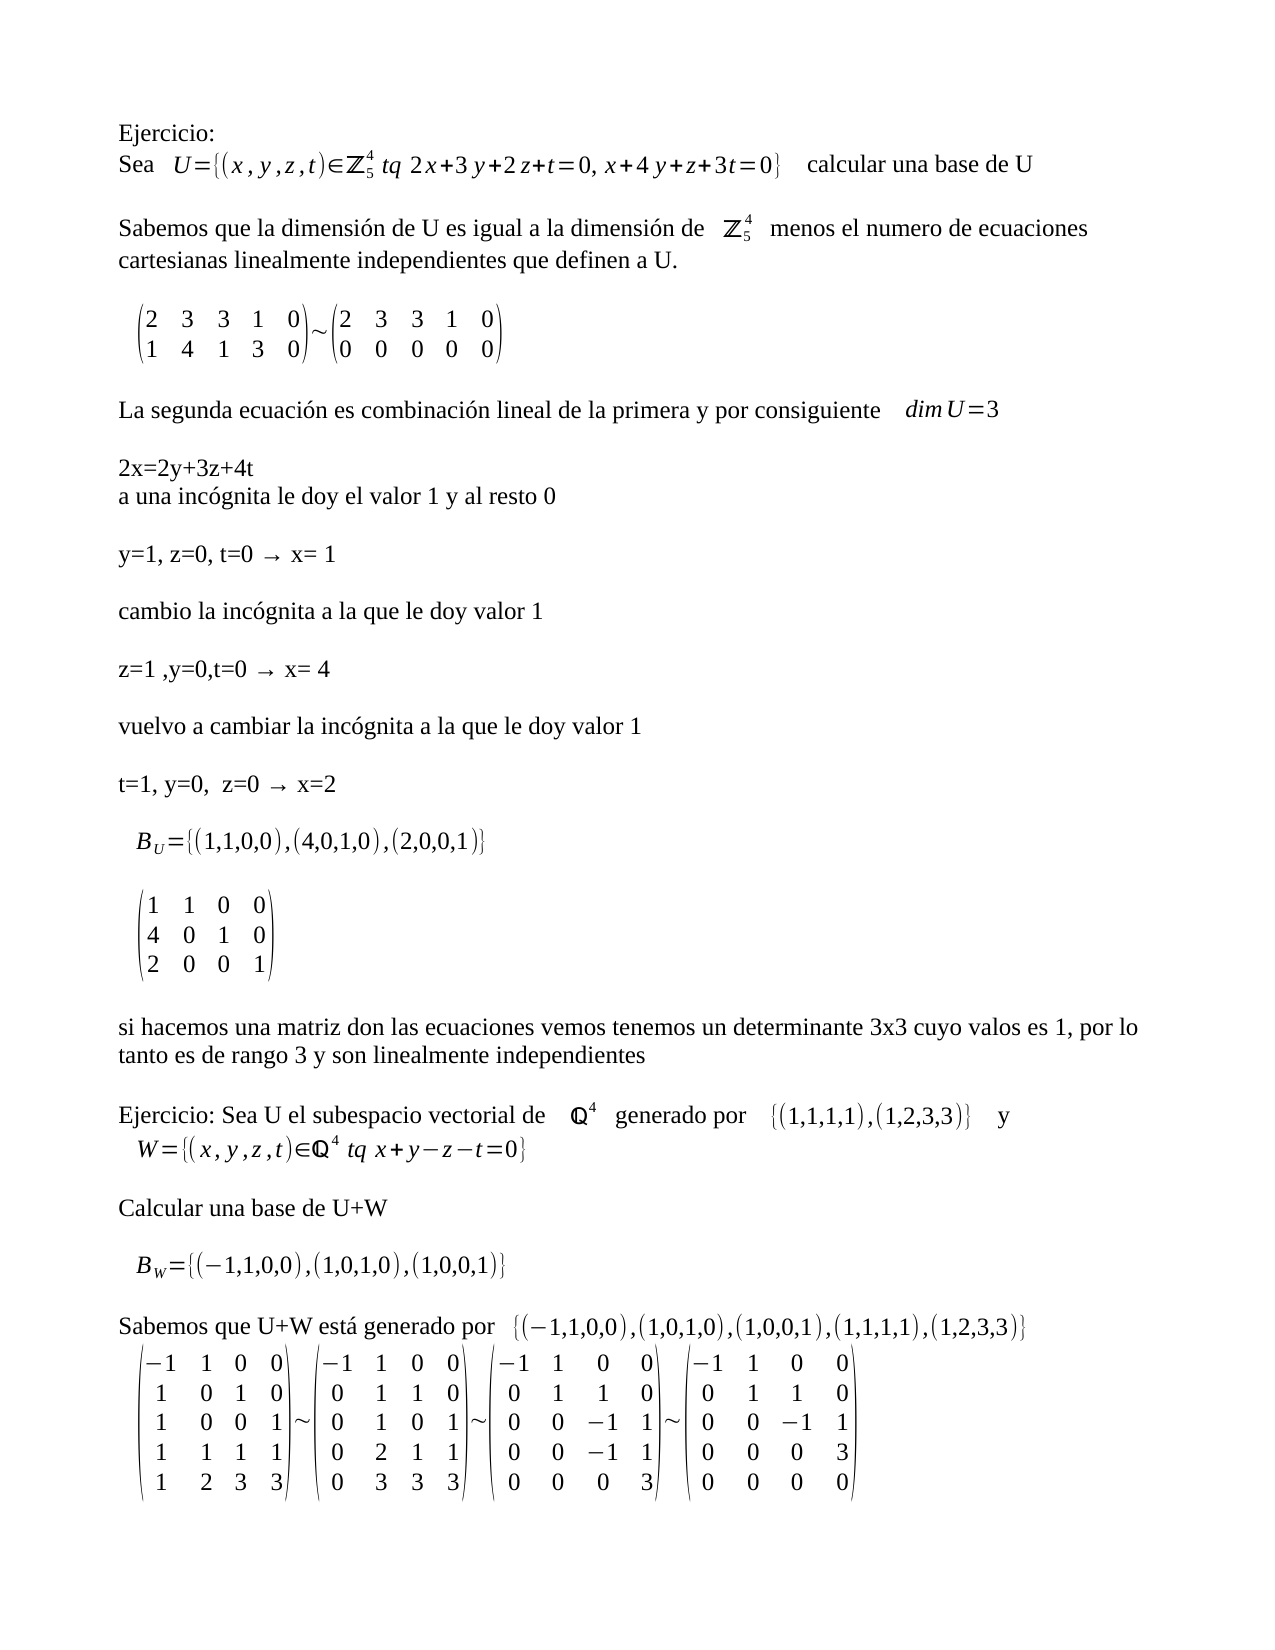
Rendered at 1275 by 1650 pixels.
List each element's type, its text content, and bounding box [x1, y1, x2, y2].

text vuelvo a cambiar la incógnita a la que le doy valor 1 [118, 711, 1157, 740]
text t=1, y=0, z=0 → x=2 [118, 769, 1157, 798]
text Ejercicio: Sea U el subespacio vectorial de generado por y [118, 1098, 1157, 1164]
text 2x=2y+3z+4t [118, 453, 1157, 481]
text y=1, z=0, t=0 → x= 1 [118, 539, 1157, 568]
text Ejercicio: [118, 118, 1157, 147]
text Sabemos que la dimensión de U es igual a la dimensión demenos el numero de ecuaciones cartesianas linealmente independientes que definen a U. [118, 211, 1157, 274]
text Calcular una base de U+W [118, 1193, 1157, 1222]
text Sabemos que U+W está generado por [118, 1311, 1157, 1342]
text La segunda ecuación es combinación lineal de la primera y por consiguiente [118, 395, 1157, 424]
text a una incógnita le doy el valor 1 y al resto 0 [118, 481, 1157, 510]
text Sea calcular una base de U [118, 147, 1157, 182]
text cambio la incógnita a la que le doy valor 1 [118, 596, 1157, 625]
text si hacemos una matriz don las ecuaciones vemos tenemos un determinante 3x3 cuyo valos es 1, por lo tanto es de rango 3 y son linealmente independientes [118, 1012, 1157, 1069]
text z=1 ,y=0,t=0 → x= 4 [118, 654, 1157, 683]
